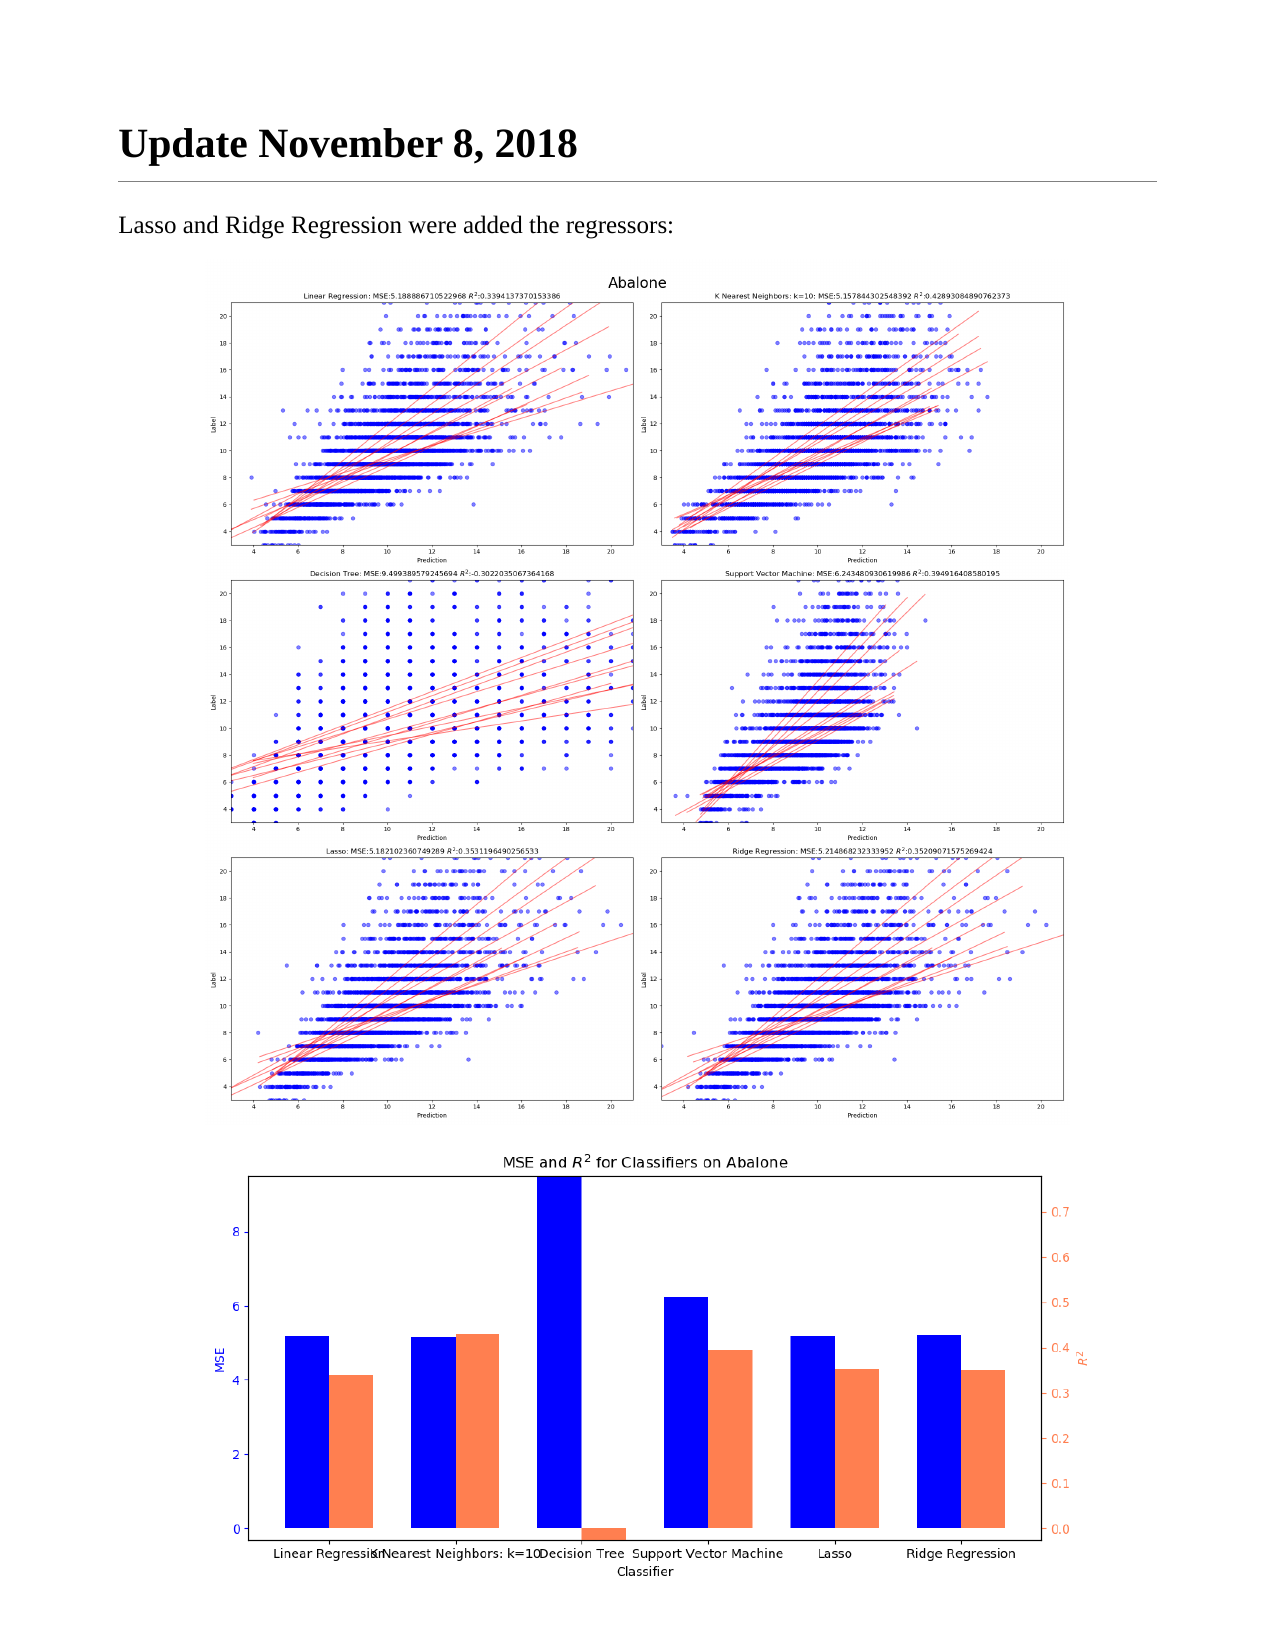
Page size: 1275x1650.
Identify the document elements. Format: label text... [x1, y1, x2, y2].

picture [204, 259, 1071, 1125]
picture [200, 1139, 1104, 1592]
text Update November 8, 2018 [118, 118, 1157, 166]
text Lasso and Ridge Regression were added the regressors: [118, 210, 1157, 239]
